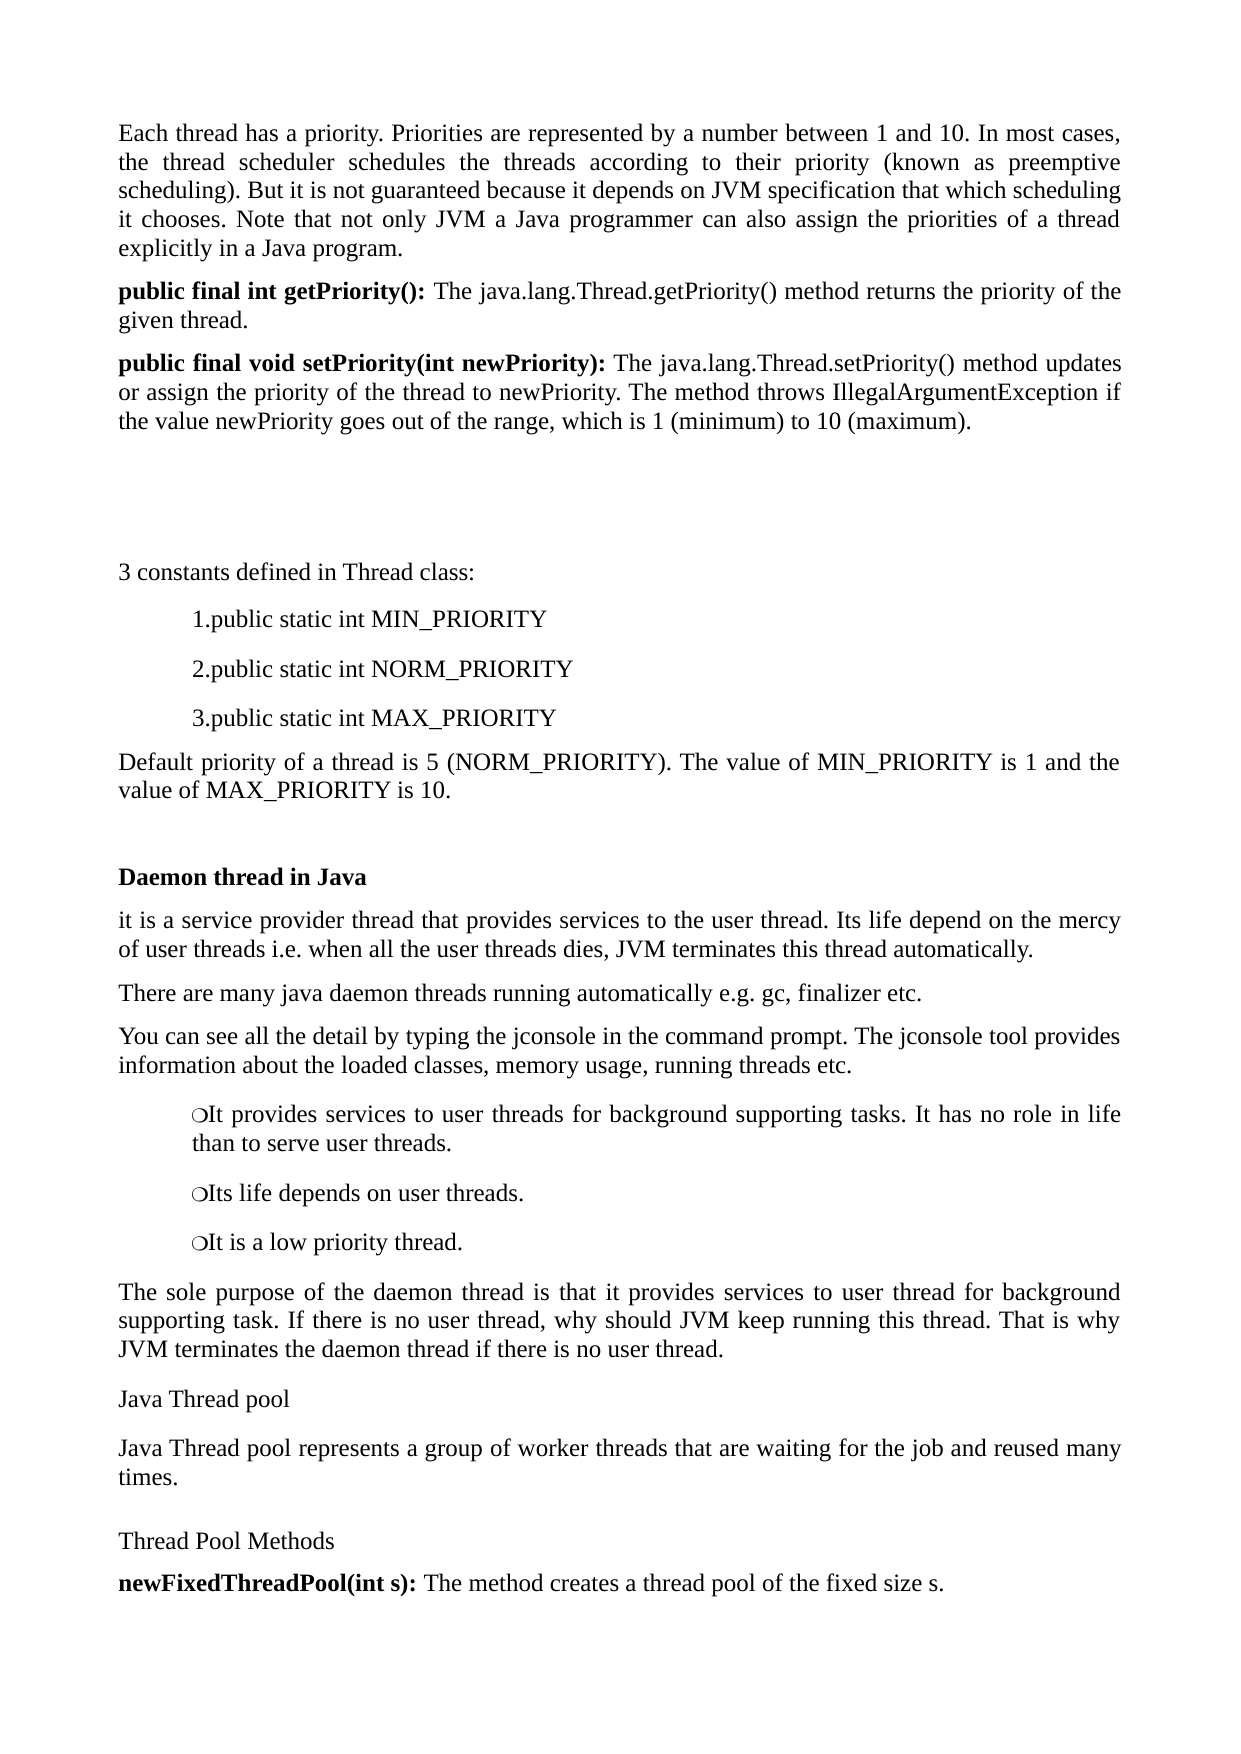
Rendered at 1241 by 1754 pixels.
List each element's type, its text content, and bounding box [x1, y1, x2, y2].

text public final void setPriority(int newPriority): The java.lang.Thread.setPriority() method updates or assign the priority of the thread to newPriority. The method throws IllegalArgumentException if the value newPriority goes out of the range, which is 1 (minimum) to 10 (maximum). [118, 348, 1122, 435]
list Its life depends on user threads. [118, 1178, 1122, 1206]
list It is a low priority thread. [118, 1227, 1122, 1256]
text it is a service provider thread that provides services to the user thread. Its life depend on the mercy of user threads i.e. when all the user threads dies, JVM terminates this thread automatically. [118, 906, 1122, 963]
list public static int MIN_PRIORITY [118, 604, 1122, 633]
text newFixedThreadPool(int s): The method creates a thread pool of the fixed size s. [118, 1568, 1122, 1596]
list public static int NORM_PRIORITY [118, 654, 1122, 683]
text Daemon thread in Java [118, 862, 1122, 891]
subtitle Thread Pool Methods [118, 1526, 1122, 1555]
subtitle 3 constants defined in Thread class: [118, 557, 1122, 586]
text public final int getPriority(): The java.lang.Thread.getPriority() method returns the priority of the given thread. [118, 276, 1122, 334]
text You can see all the detail by typing the jconsole in the command prompt. The jconsole tool provides information about the loaded classes, memory usage, running threads etc. [118, 1021, 1122, 1078]
text Java Thread pool [118, 1384, 1122, 1413]
text Each thread has a priority. Priorities are represented by a number between 1 and 10. In most cases, the thread scheduler schedules the threads according to their priority (known as preemptive scheduling). But it is not guaranteed because it depends on JVM specification that which scheduling it chooses. Note that not only JVM a Java programmer can also assign the priorities of a thread explicitly in a Java program. [118, 118, 1122, 262]
text There are many java daemon threads running automatically e.g. gc, finalizer etc. [118, 978, 1122, 1006]
list public static int MAX_PRIORITY [118, 703, 1122, 732]
text The sole purpose of the daemon thread is that it provides services to user thread for background supporting task. If there is no user thread, why should JVM keep running this thread. That is why JVM terminates the daemon thread if there is no user thread. [118, 1277, 1122, 1363]
list It provides services to user threads for background supporting tasks. It has no role in life than to serve user threads. [118, 1099, 1122, 1157]
text Java Thread pool represents a group of worker threads that are waiting for the job and reused many times. [118, 1433, 1122, 1491]
text Default priority of a thread is 5 (NORM_PRIORITY). The value of MIN_PRIORITY is 1 and the value of MAX_PRIORITY is 10. [118, 747, 1122, 804]
